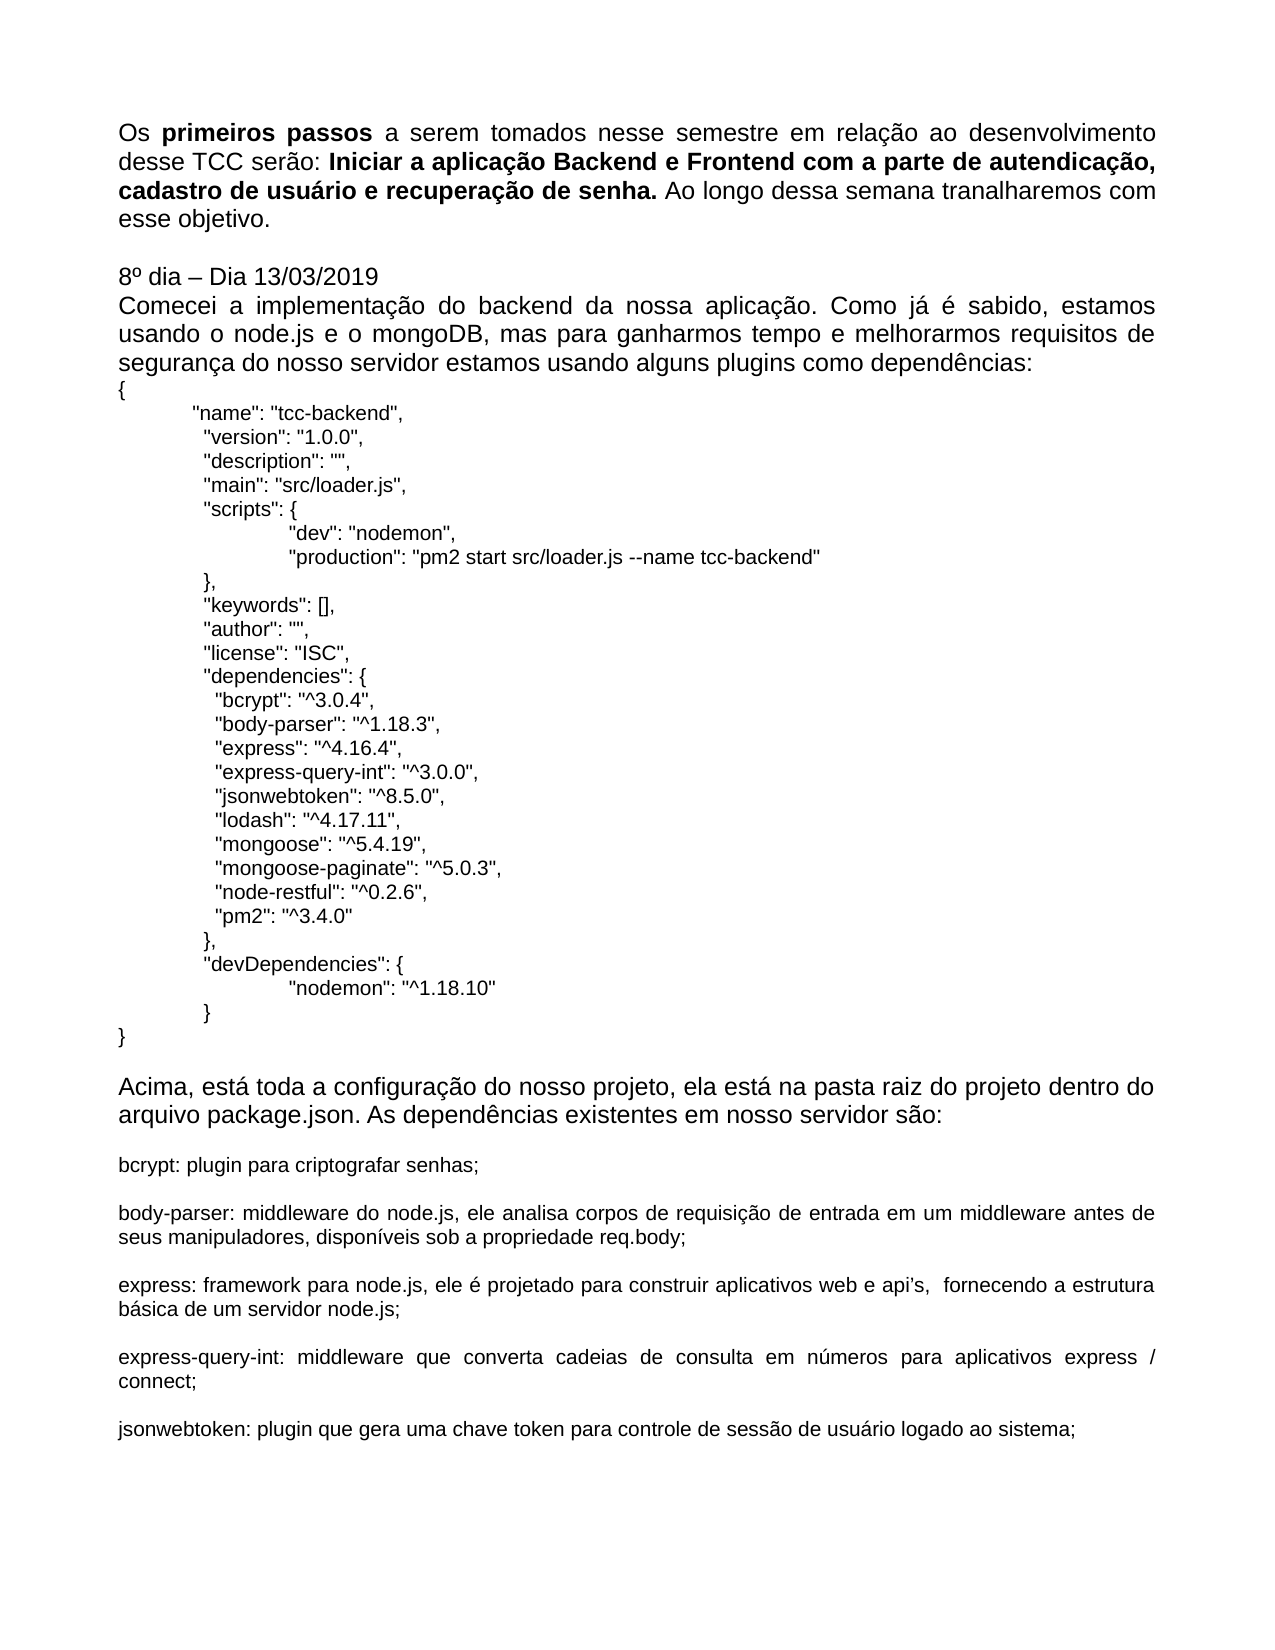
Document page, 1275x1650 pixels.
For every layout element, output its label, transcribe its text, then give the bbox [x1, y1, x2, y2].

text "main": "src/loader.js", [118, 473, 1157, 497]
text bcrypt: plugin para criptografar senhas; [118, 1153, 1157, 1177]
text jsonwebtoken: plugin que gera uma chave token para controle de sessão de usuário logado ao sistema; [118, 1417, 1157, 1441]
text }, [118, 928, 1157, 952]
text "version": "1.0.0", [118, 425, 1157, 449]
text "description": "", [118, 449, 1157, 473]
text Comecei a implementação do backend da nossa aplicação. Como já é sabido, estamos usando o node.js e o mongoDB, mas para ganharmos tempo e melhorarmos requisitos de segurança do nosso servidor estamos usando alguns plugins como dependências: [118, 291, 1157, 377]
text } [118, 1024, 1157, 1048]
text "production": "pm2 start src/loader.js --name tcc-backend" [192, 544, 1157, 568]
text "scripts": { [118, 497, 1157, 521]
text "body-parser": "^1.18.3", [118, 712, 1157, 736]
text "author": "", [118, 616, 1157, 640]
text "express": "^4.16.4", [118, 736, 1157, 760]
text "node-restful": "^0.2.6", [118, 880, 1157, 904]
text "mongoose-paginate": "^5.0.3", [118, 856, 1157, 880]
text "license": "ISC", [118, 640, 1157, 664]
text "mongoose": "^5.4.19", [118, 832, 1157, 856]
text body-parser: middleware do node.js, ele analisa corpos de requisição de entrada em um middleware antes de seus manipuladores, disponíveis sob a propriedade req.body; [118, 1201, 1157, 1249]
text Os primeiros passos a serem tomados nesse semestre em relação ao desenvolvimento desse TCC serão: Iniciar a aplicação Backend e Frontend com a parte de autendicação, cadastro de usuário e recuperação de senha. Ao longo dessa semana tranalharemos com esse objetivo. [118, 118, 1157, 233]
text "jsonwebtoken": "^8.5.0", [118, 784, 1157, 808]
text "nodemon": "^1.18.10" [192, 976, 1157, 1000]
text "dev": "nodemon", [192, 521, 1157, 544]
text "bcrypt": "^3.0.4", [118, 688, 1157, 712]
text } [118, 1000, 1157, 1024]
text "devDependencies": { [118, 952, 1157, 976]
text 8º dia – Dia 13/03/2019 [118, 262, 1157, 291]
text "keywords": [], [118, 592, 1157, 616]
text "dependencies": { [118, 664, 1157, 688]
text "pm2": "^3.4.0" [118, 904, 1157, 928]
text }, [118, 568, 1157, 592]
text "express-query-int": "^3.0.0", [118, 760, 1157, 784]
text "lodash": "^4.17.11", [118, 808, 1157, 832]
text Acima, está toda a configuração do nosso projeto, ela está na pasta raiz do projeto dentro do arquivo package.json. As dependências existentes em nosso servidor são: [118, 1072, 1157, 1129]
text "name": "tcc-backend", [118, 401, 1157, 425]
text express-query-int: middleware que converta cadeias de consulta em números para aplicativos express / connect; [118, 1345, 1157, 1393]
text { [118, 377, 1157, 401]
text express: framework para node.js, ele é projetado para construir aplicativos web e api’s, fornecendo a estrutura básica de um servidor node.js; [118, 1273, 1157, 1321]
